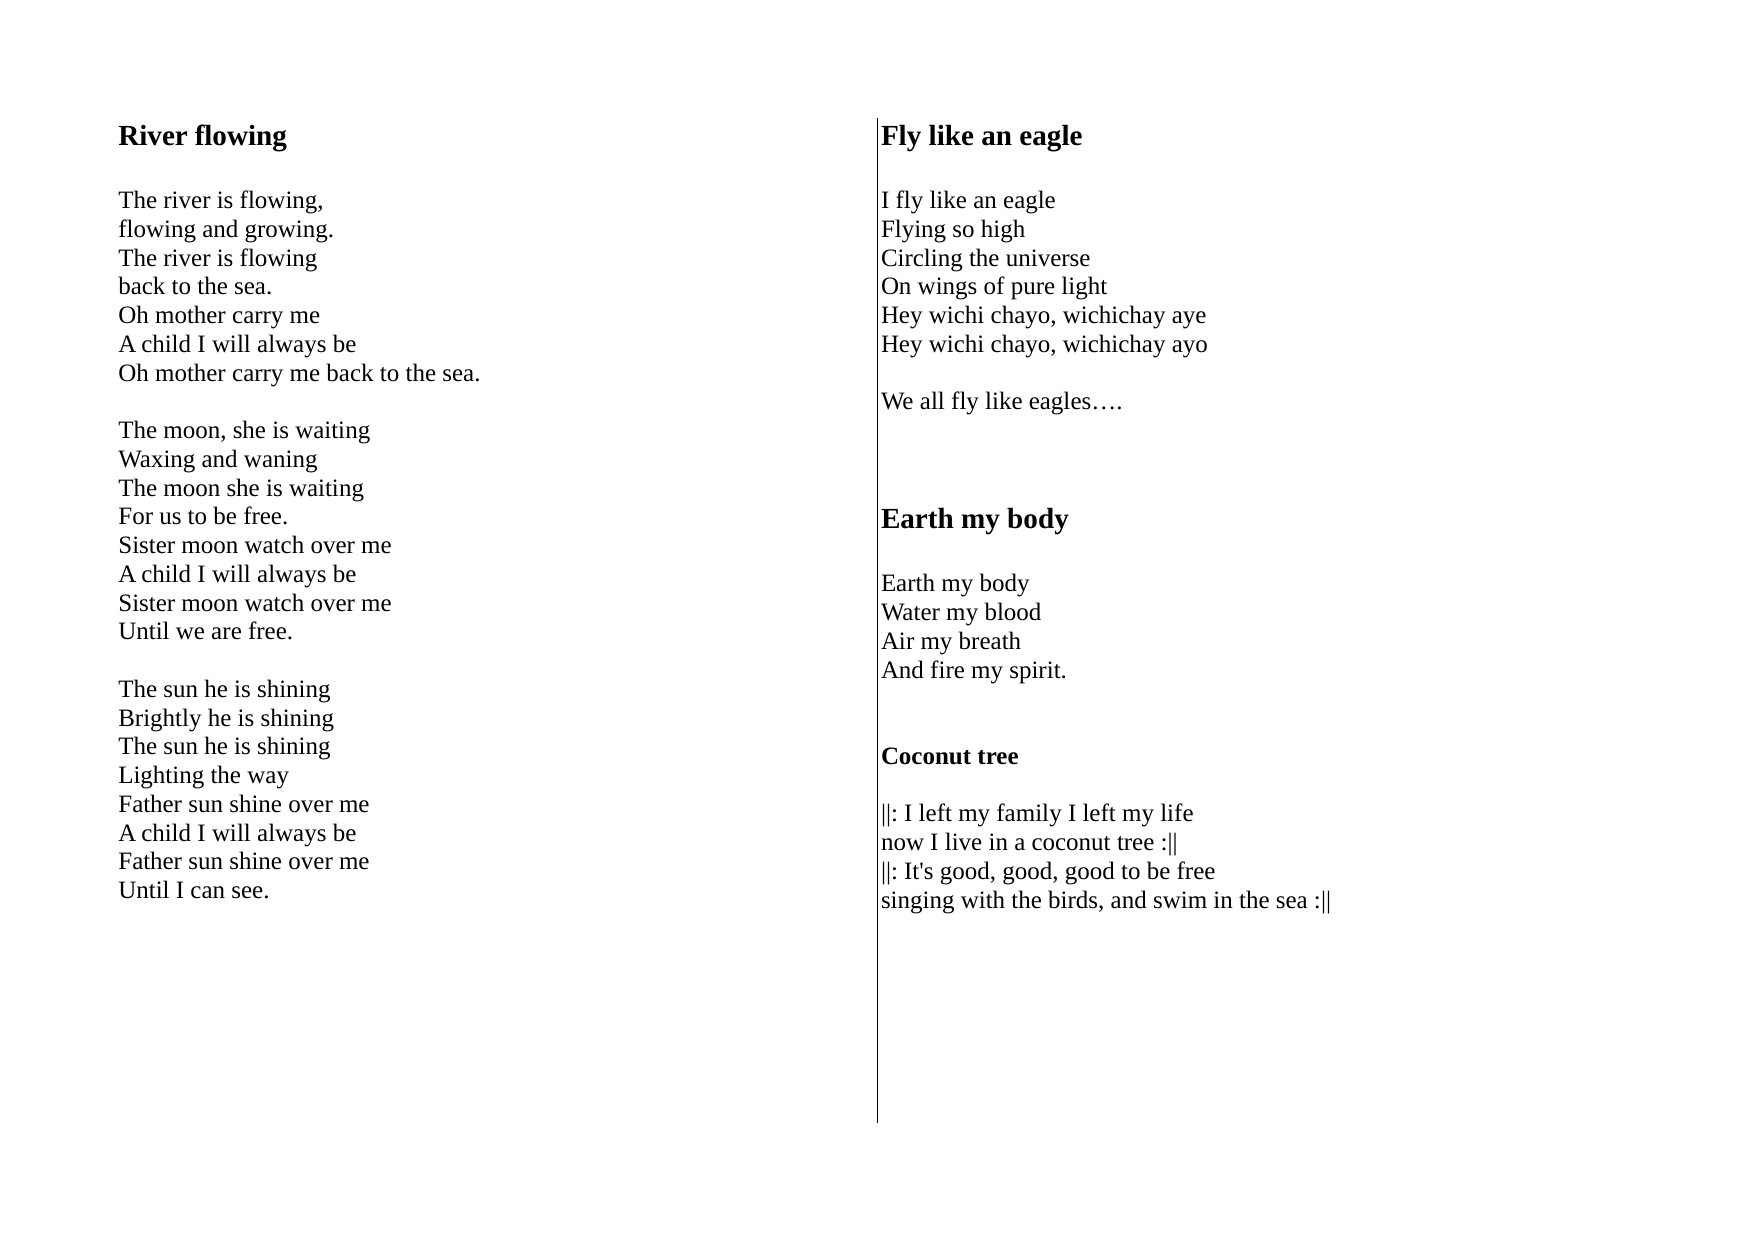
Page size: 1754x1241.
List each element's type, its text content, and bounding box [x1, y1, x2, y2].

text Sister moon watch over me [118, 530, 873, 559]
text Flying so high [881, 214, 1636, 243]
text And fire my spirit. [881, 655, 1636, 683]
text Lighting the way [118, 760, 873, 789]
text Hey wichi chayo, wichichay ayo [881, 329, 1636, 358]
text The sun he is shining [118, 674, 873, 703]
text The moon, she is waiting [118, 415, 873, 444]
text Air my breath [881, 626, 1636, 655]
text Circling the universe [881, 243, 1636, 271]
text Earth my body [881, 501, 1636, 535]
text We all fly like eagles…. [881, 386, 1636, 415]
text ||: I left my family I left my life [881, 798, 1636, 827]
text Brightly he is shining [118, 703, 873, 731]
text On wings of pure light [881, 271, 1636, 300]
text Sister moon watch over me [118, 588, 873, 616]
text The sun he is shining [118, 731, 873, 760]
text Water my blood [881, 597, 1636, 626]
text Until we are free. [118, 616, 873, 645]
text Until I can see. [118, 875, 873, 904]
text A child I will always be [118, 559, 873, 588]
text Waxing and waning [118, 444, 873, 473]
text Coconut tree [881, 741, 1636, 770]
text Earth my body [881, 568, 1636, 597]
text now I live in a coconut tree :|| [881, 827, 1636, 856]
text The river is flowing, [118, 185, 873, 214]
text A child I will always be [118, 818, 873, 846]
text River flowing [118, 118, 873, 152]
text Oh mother carry me [118, 300, 873, 329]
text The moon she is waiting [118, 473, 873, 501]
text For us to be free. [118, 501, 873, 530]
text ||: It's good, good, good to be free [881, 856, 1636, 885]
text I fly like an eagle [881, 185, 1636, 214]
text Father sun shine over me [118, 846, 873, 875]
text Father sun shine over me [118, 789, 873, 818]
text A child I will always be [118, 329, 873, 358]
text Oh mother carry me back to the sea. [118, 358, 873, 386]
text flowing and growing. The river is flowing back to the sea. [118, 214, 873, 300]
text Fly like an eagle [881, 118, 1636, 152]
text Hey wichi chayo, wichichay aye [881, 300, 1636, 329]
text singing with the birds, and swim in the sea :|| [881, 885, 1636, 913]
